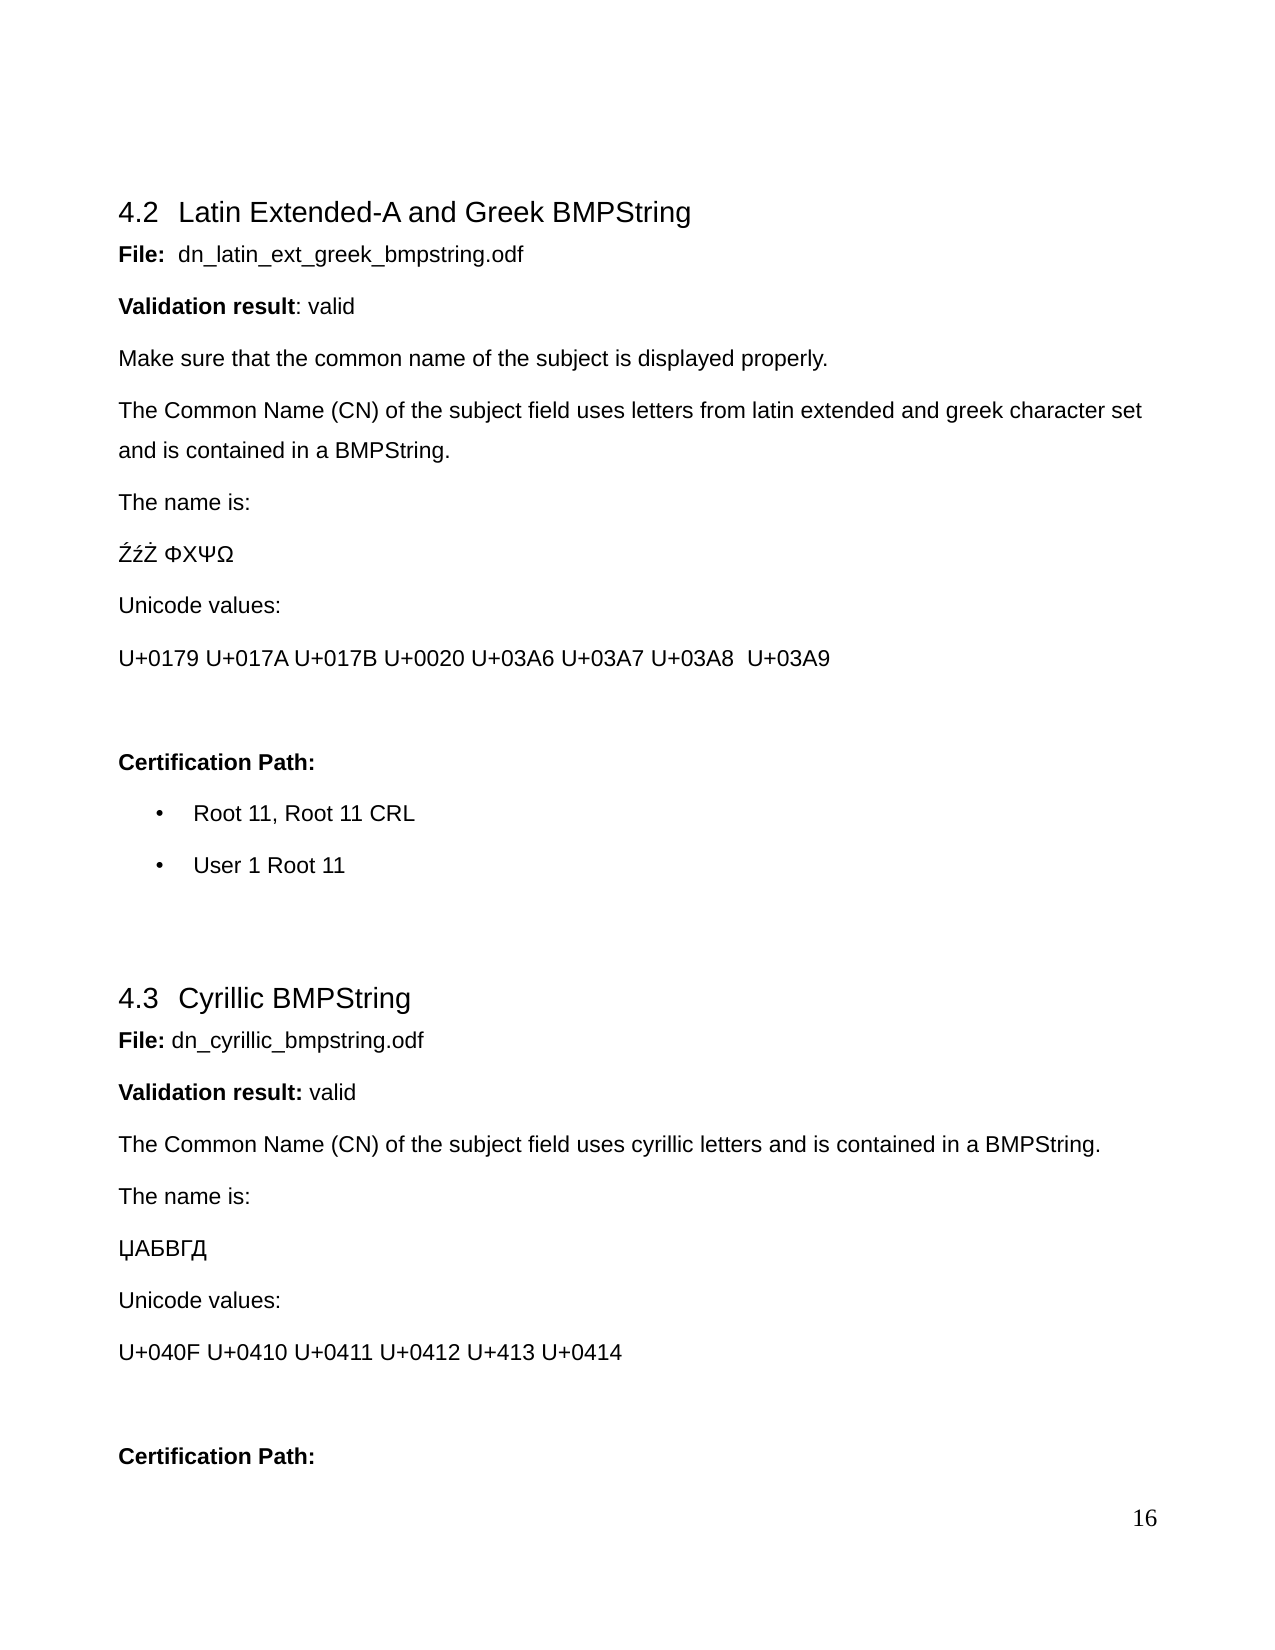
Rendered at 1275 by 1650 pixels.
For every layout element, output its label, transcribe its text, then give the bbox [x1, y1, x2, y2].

text Certification Path: [118, 1443, 1157, 1469]
subtitle Latin Extended-A and Greek BMPString [118, 195, 1157, 229]
text ŹźŻ ΦΧΨΩ [118, 541, 1157, 567]
text The Common Name (CN) of the subject field uses cyrillic letters and is contained in a BMPString. [118, 1131, 1157, 1158]
text File: dn_latin_ext_greek_bmpstring.odf [118, 241, 1157, 267]
text File: dn_cyrillic_bmpstring.odf [118, 1027, 1157, 1054]
list Root 11, Root 11 CRL [156, 800, 1157, 827]
text U+040F U+0410 U+0411 U+0412 U+413 U+0414 [118, 1339, 1157, 1366]
text U+0179 U+017A U+017B U+0020 U+03A6 U+03A7 U+03A8 U+03A9 [118, 644, 1157, 671]
text Unicode values: [118, 592, 1157, 619]
subtitle Cyrillic BMPString [118, 981, 1157, 1015]
text Validation result: valid [118, 1079, 1157, 1106]
text Validation result: valid [118, 293, 1157, 319]
text The name is: [118, 1183, 1157, 1210]
text Certification Path: [118, 748, 1157, 775]
list User 1 Root 11 [156, 852, 1157, 879]
text The name is: [118, 488, 1157, 515]
text ЏАБВГД [118, 1235, 1157, 1262]
text Unicode values: [118, 1287, 1157, 1314]
text The Common Name (CN) of the subject field uses letters from latin extended and greek character set and is contained in a BMPString. [118, 397, 1157, 463]
text Make sure that the common name of the subject is displayed properly. [118, 345, 1157, 371]
